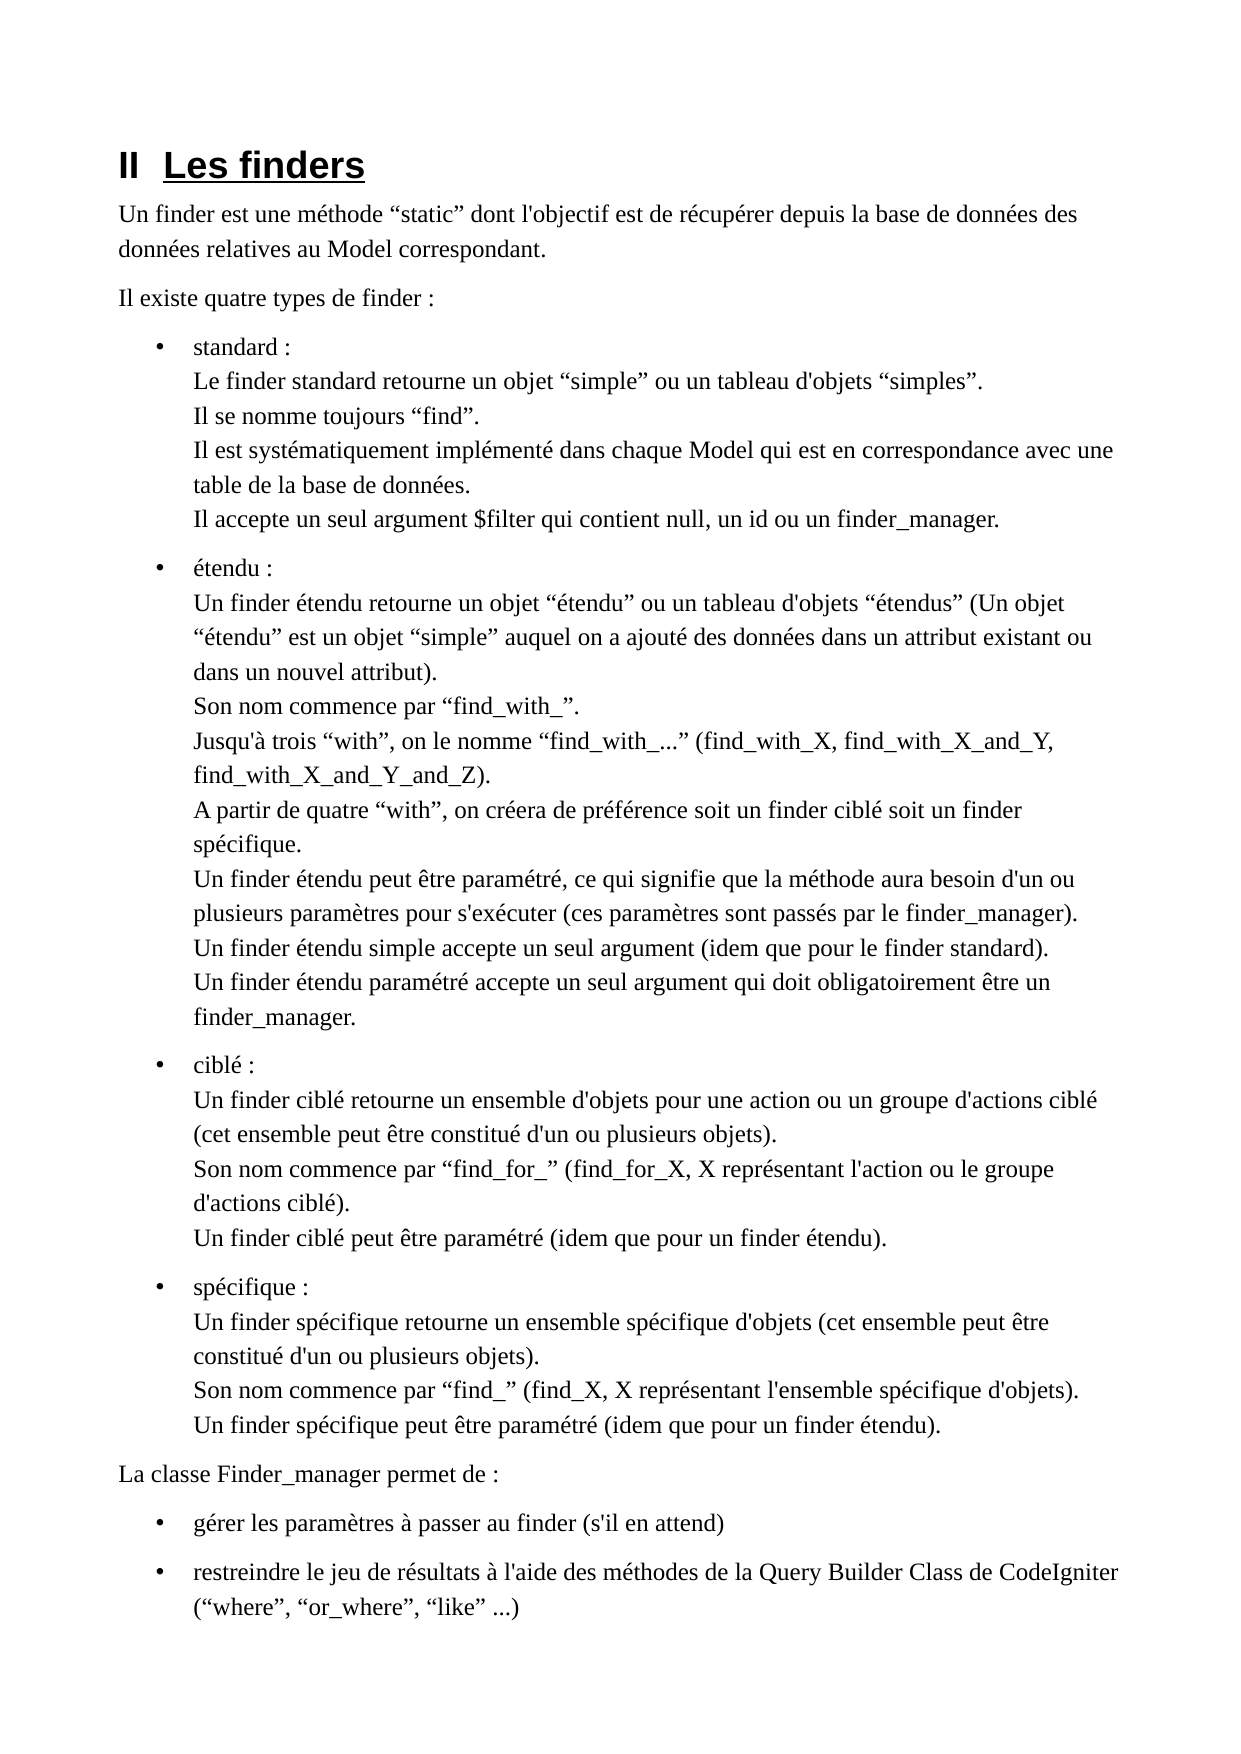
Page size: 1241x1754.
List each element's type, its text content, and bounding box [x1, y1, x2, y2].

list étendu : Un finder étendu retourne un objet “étendu” ou un tableau d'objets “étendus” (Un objet “étendu” est un objet “simple” auquel on a ajouté des données dans un attribut existant ou dans un nouvel attribut). Son nom commence par “find_with_”. Jusqu'à trois “with”, on le nomme “find_with_...” (find_with_X, find_with_X_and_Y, find_with_X_and_Y_and_Z). A partir de quatre “with”, on créera de préférence soit un finder ciblé soit un finder spécifique. Un finder étendu peut être paramétré, ce qui signifie que la méthode aura besoin d'un ou plusieurs paramètres pour s'exécuter (ces paramètres sont passés par le finder_manager). Un finder étendu simple accepte un seul argument (idem que pour le finder standard). Un finder étendu paramétré accepte un seul argument qui doit obligatoirement être un finder_manager. [156, 553, 1122, 1030]
text Il existe quatre types de finder : [118, 283, 1122, 312]
list standard : Le finder standard retourne un objet “simple” ou un tableau d'objets “simples”. Il se nomme toujours “find”. Il est systématiquement implémenté dans chaque Model qui est en correspondance avec une table de la base de données. Il accepte un seul argument $filter qui contient null, un id ou un finder_manager. [156, 332, 1122, 533]
subtitle Les finders [118, 143, 1122, 187]
text Un finder est une méthode “static” dont l'objectif est de récupérer depuis la base de données des données relatives au Model correspondant. [118, 199, 1122, 262]
list spécifique : Un finder spécifique retourne un ensemble spécifique d'objets (cet ensemble peut être constitué d'un ou plusieurs objets). Son nom commence par “find_” (find_X, X représentant l'ensemble spécifique d'objets). Un finder spécifique peut être paramétré (idem que pour un finder étendu). [156, 1272, 1122, 1439]
text La classe Finder_manager permet de : [118, 1459, 1122, 1488]
list ciblé : Un finder ciblé retourne un ensemble d'objets pour une action ou un groupe d'actions ciblé (cet ensemble peut être constitué d'un ou plusieurs objets). Son nom commence par “find_for_” (find_for_X, X représentant l'action ou le groupe d'actions ciblé). Un finder ciblé peut être paramétré (idem que pour un finder étendu). [156, 1051, 1122, 1252]
list restreindre le jeu de résultats à l'aide des méthodes de la Query Builder Class de CodeIgniter (“where”, “or_where”, “like” ...) [156, 1557, 1122, 1620]
list gérer les paramètres à passer au finder (s'il en attend) [156, 1508, 1122, 1537]
